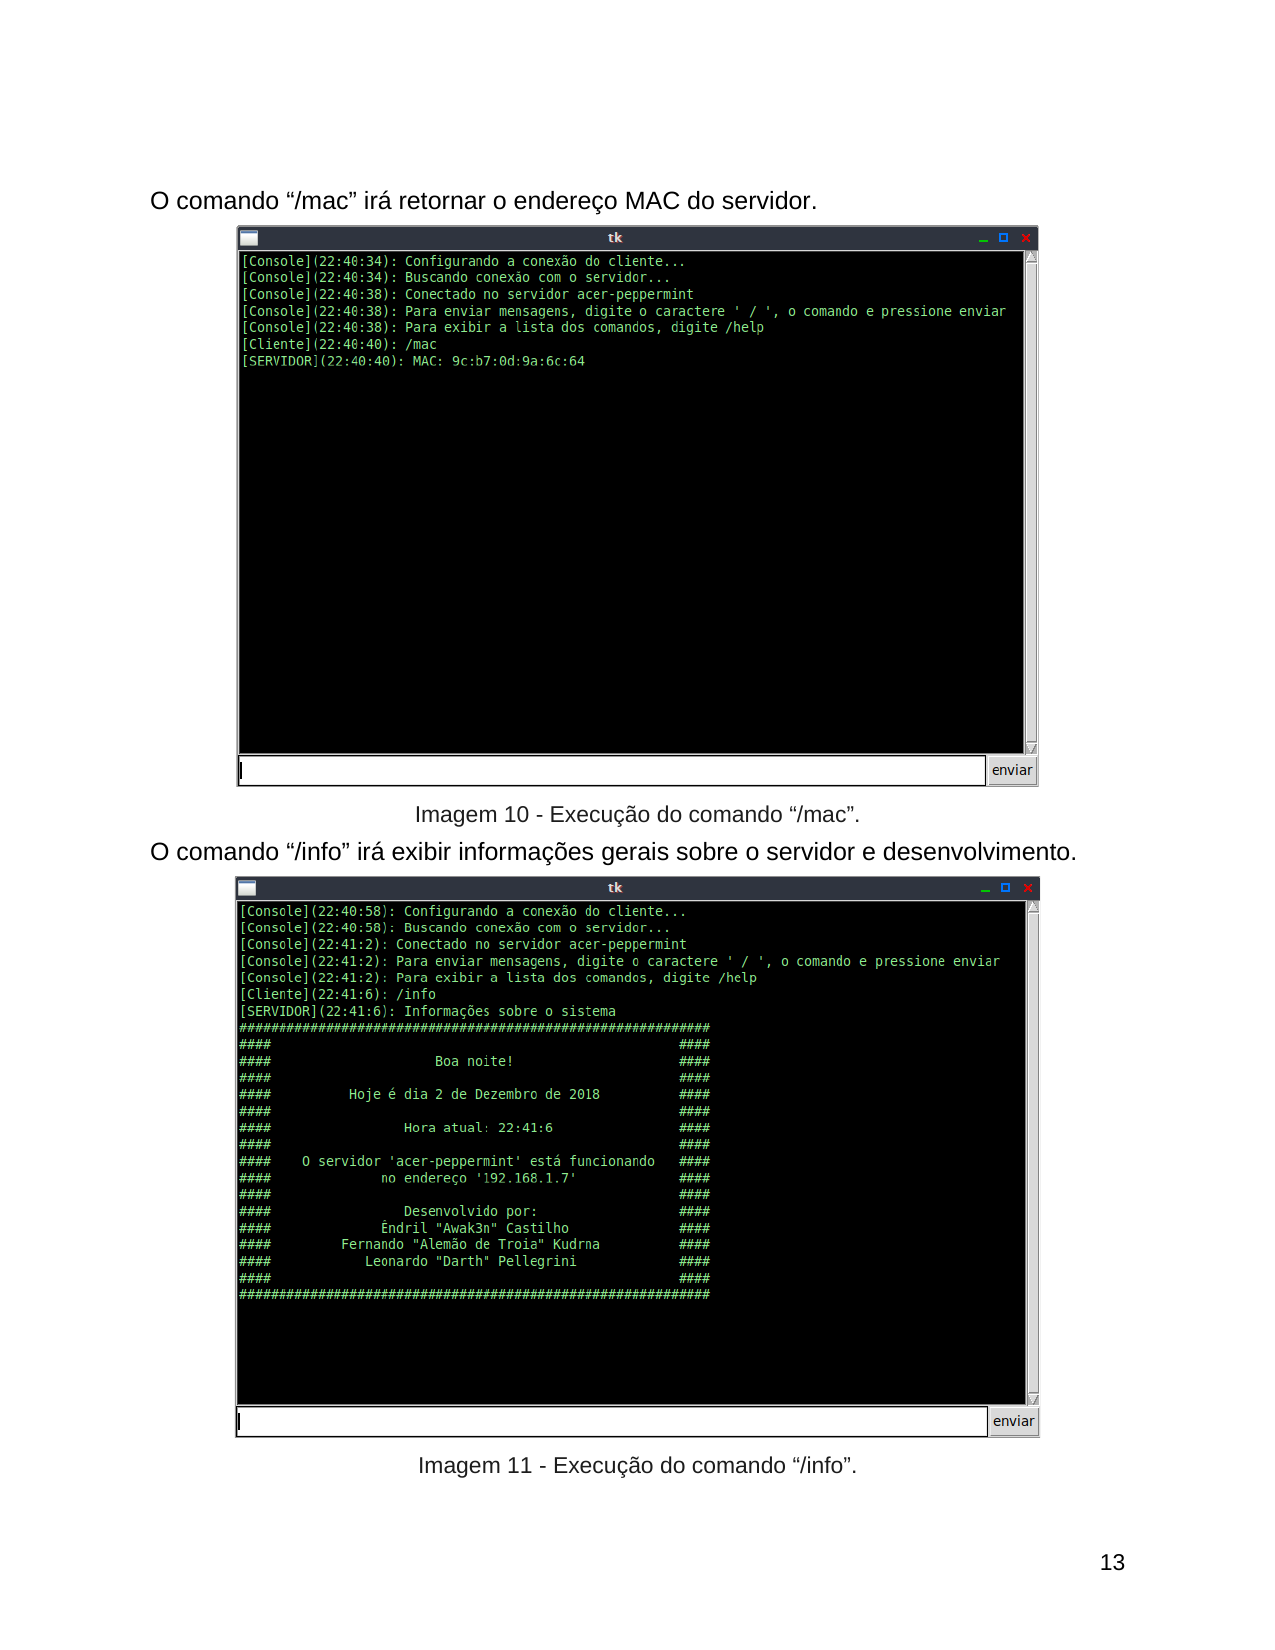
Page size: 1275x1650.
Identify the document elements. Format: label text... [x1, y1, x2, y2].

text Imagem 11 - Execução do comando “/info”. [150, 876, 1125, 1478]
picture [236, 225, 1039, 787]
text O comando “/info” irá exibir informações gerais sobre o servidor e desenvolvimento. [150, 837, 1125, 866]
text Imagem 10 - Execução do comando “/mac”. [150, 225, 1125, 827]
picture [234, 876, 1041, 1438]
text O comando “/mac” irá retornar o endereço MAC do servidor. [150, 186, 1125, 215]
